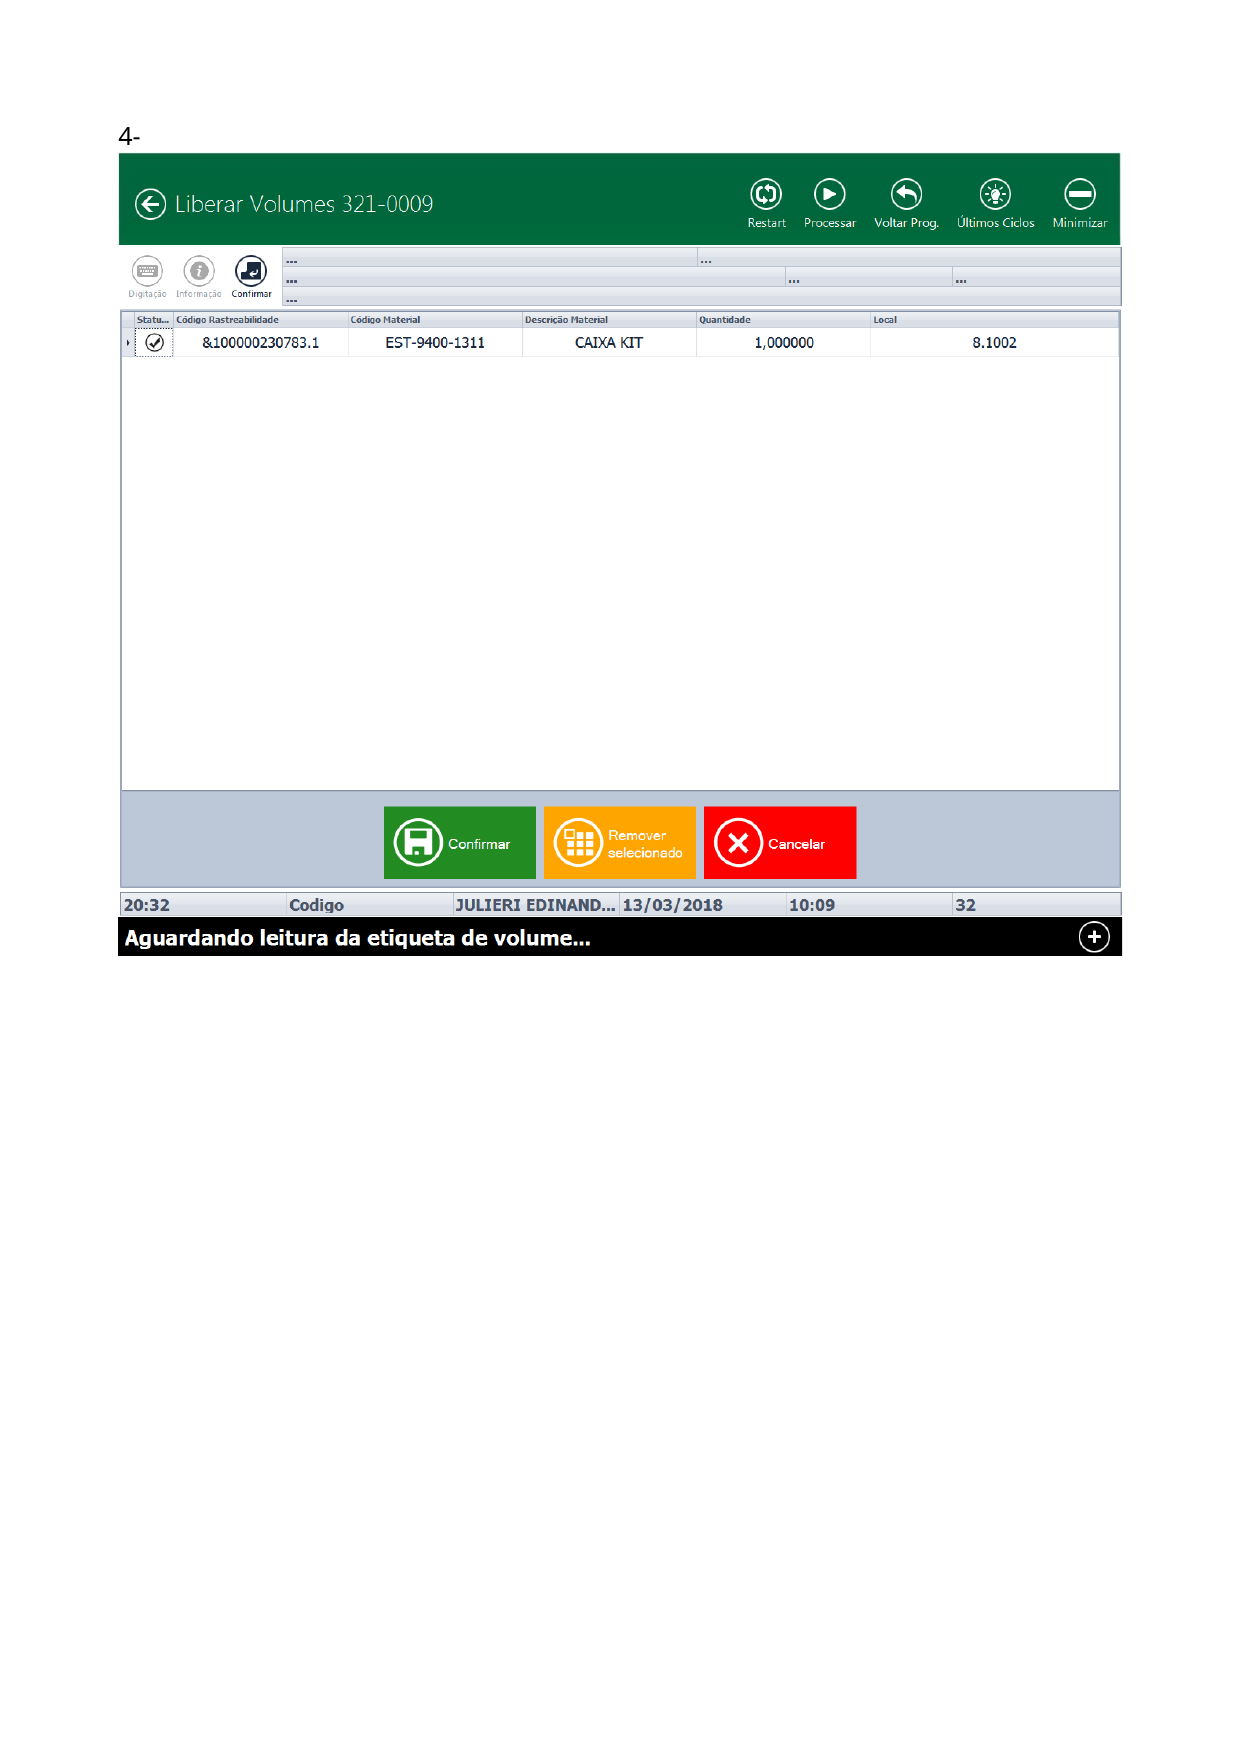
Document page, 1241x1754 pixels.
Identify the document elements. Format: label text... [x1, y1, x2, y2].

picture [118, 152, 1123, 956]
text 4- [118, 118, 1122, 152]
